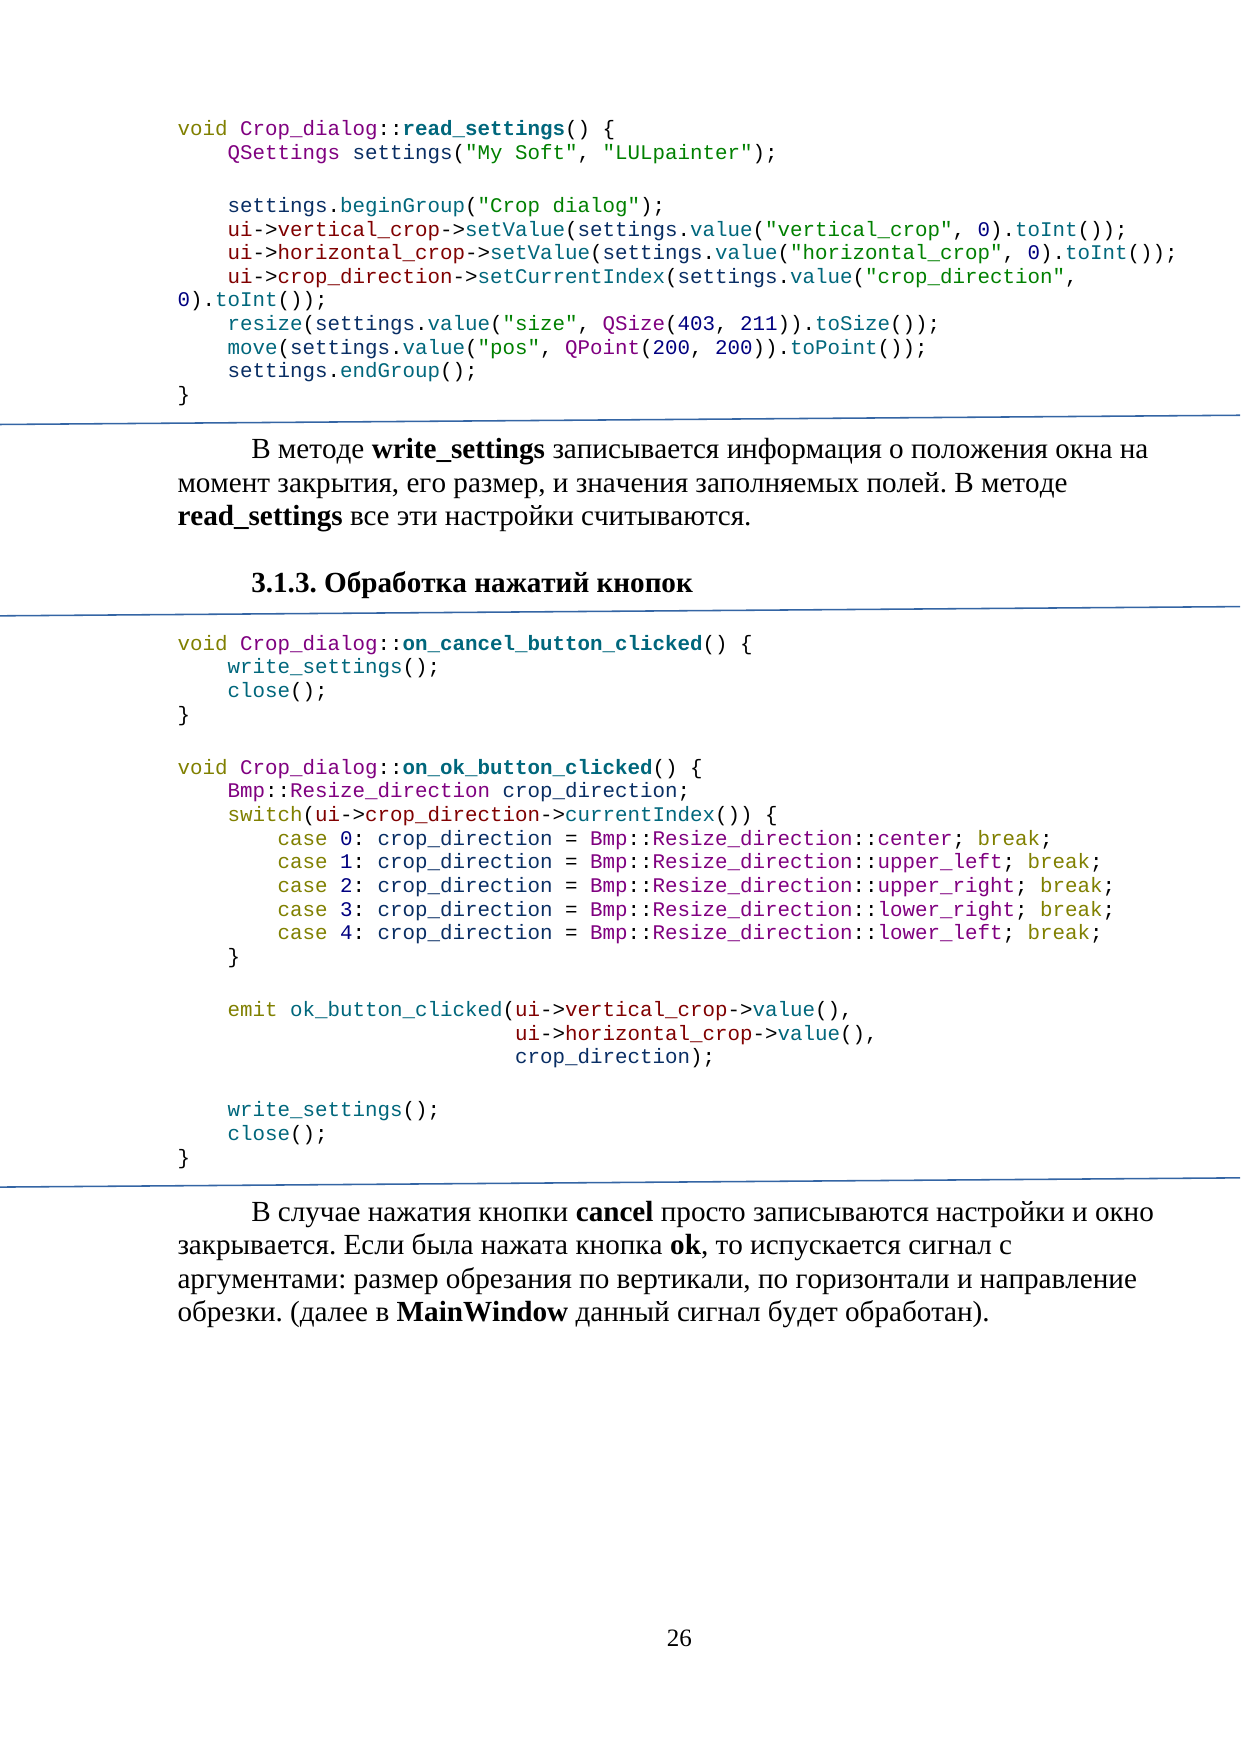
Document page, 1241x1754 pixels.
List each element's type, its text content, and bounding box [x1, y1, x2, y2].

text case 4: crop_direction = Bmp::Resize_direction::lower_left; break; [177, 922, 1181, 946]
text } [177, 384, 1181, 408]
text settings.beginGroup("Crop dialog"); [177, 195, 1181, 218]
text close(); [177, 680, 1181, 703]
text close(); [177, 1123, 1181, 1147]
text ui->horizontal_crop->setValue(settings.value("horizontal_crop", 0).toInt()); [177, 242, 1181, 266]
text case 0: crop_direction = Bmp::Resize_direction::center; break; [177, 828, 1181, 851]
text emit ok_button_clicked(ui->vertical_crop->value(), [177, 999, 1181, 1023]
text void Crop_dialog::read_settings() { [177, 118, 1181, 142]
text void Crop_dialog::on_cancel_button_clicked() { [177, 633, 1181, 656]
text } [177, 946, 1181, 969]
text QSettings settings("My Soft", "LULpainter"); [177, 142, 1181, 165]
text В методе write_settings записывается информация о положения окна на момент закрытия, его размер, и значения заполняемых полей. В методе read_settings все эти настройки считываются. [177, 431, 1181, 532]
text ui->horizontal_crop->value(), [177, 1023, 1181, 1046]
text switch(ui->crop_direction->currentIndex()) { [177, 804, 1181, 828]
text crop_direction); [177, 1046, 1181, 1070]
text settings.endGroup(); [177, 360, 1181, 384]
text move(settings.value("pos", QPoint(200, 200)).toPoint()); [177, 337, 1181, 360]
text } [177, 703, 1181, 727]
text write_settings(); [177, 1099, 1181, 1123]
text ui->crop_direction->setCurrentIndex(settings.value("crop_direction", 0).toInt()); [177, 266, 1181, 313]
text В случае нажатия кнопки cancel просто записываются настройки и окно закрывается. Если была нажата кнопка ok, то испускается сигнал с аргументами: размер обрезания по вертикали, по горизонтали и направление обрезки. (далее в MainWindow данный сигнал будет обработан). [177, 1194, 1181, 1328]
text } [177, 1147, 1181, 1170]
text 3.1.3. Обработка нажатий кнопок [177, 566, 1181, 599]
text write_settings(); [177, 656, 1181, 680]
text void Crop_dialog::on_ok_button_clicked() { [177, 757, 1181, 780]
text case 3: crop_direction = Bmp::Resize_direction::lower_right; break; [177, 898, 1181, 922]
text Bmp::Resize_direction crop_direction; [177, 780, 1181, 804]
text ui->vertical_crop->setValue(settings.value("vertical_crop", 0).toInt()); [177, 218, 1181, 242]
text case 1: crop_direction = Bmp::Resize_direction::upper_left; break; [177, 851, 1181, 875]
text resize(settings.value("size", QSize(403, 211)).toSize()); [177, 313, 1181, 337]
text case 2: crop_direction = Bmp::Resize_direction::upper_right; break; [177, 875, 1181, 898]
